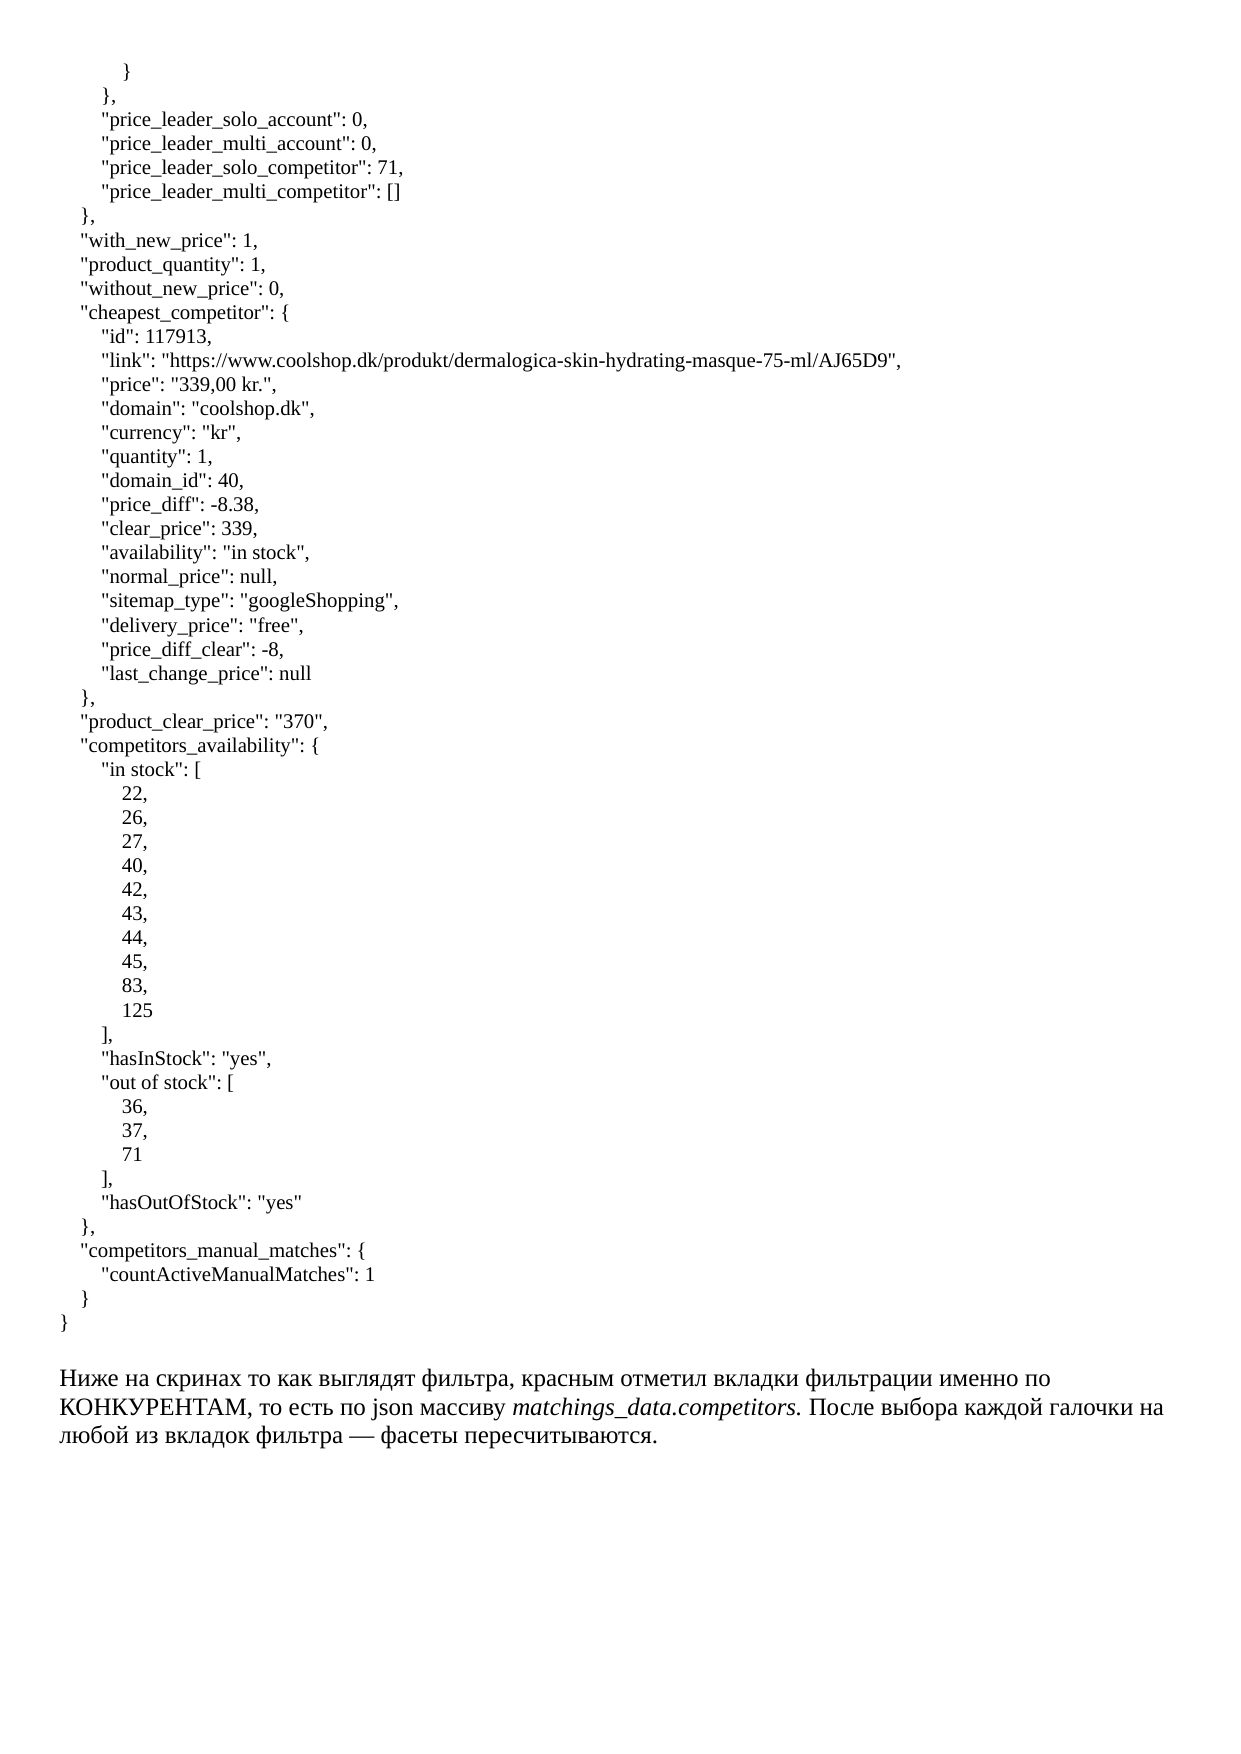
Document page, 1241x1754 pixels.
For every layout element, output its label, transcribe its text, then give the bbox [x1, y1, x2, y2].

text }, [59, 83, 1181, 107]
text ], [59, 1166, 1181, 1190]
text "with_new_price": 1, [59, 227, 1181, 252]
text "domain_id": 40, [59, 468, 1181, 492]
text "cheapest_competitor": { [59, 300, 1181, 324]
text "price": "339,00 kr.", [59, 372, 1181, 396]
text "normal_price": null, [59, 564, 1181, 588]
text "domain": "coolshop.dk", [59, 396, 1181, 420]
text "countActiveManualMatches": 1 [59, 1262, 1181, 1286]
text 44, [59, 925, 1181, 949]
text "in stock": [ [59, 757, 1181, 781]
text }, [59, 1214, 1181, 1238]
text "price_leader_multi_competitor": [] [59, 179, 1181, 203]
text ], [59, 1022, 1181, 1046]
text "id": 117913, [59, 324, 1181, 348]
text }, [59, 685, 1181, 709]
text "product_clear_price": "370", [59, 709, 1181, 733]
text 27, [59, 829, 1181, 853]
text "currency": "kr", [59, 420, 1181, 444]
text 40, [59, 853, 1181, 877]
text "competitors_availability": { [59, 733, 1181, 757]
text "quantity": 1, [59, 444, 1181, 468]
text 125 [59, 997, 1181, 1022]
text "last_change_price": null [59, 661, 1181, 685]
text 43, [59, 901, 1181, 925]
text "hasInStock": "yes", [59, 1046, 1181, 1070]
text "link": "https://www.coolshop.dk/produkt/dermalogica-skin-hydrating-masque-75-ml/AJ65D9", [59, 348, 1181, 372]
text } [59, 1310, 1181, 1334]
text "price_leader_multi_account": 0, [59, 131, 1181, 155]
text 45, [59, 949, 1181, 973]
text } [59, 1286, 1181, 1310]
text 26, [59, 805, 1181, 829]
text "sitemap_type": "googleShopping", [59, 588, 1181, 612]
text "price_diff_clear": -8, [59, 637, 1181, 661]
text "delivery_price": "free", [59, 612, 1181, 637]
text "hasOutOfStock": "yes" [59, 1190, 1181, 1214]
text 36, [59, 1094, 1181, 1118]
text "without_new_price": 0, [59, 276, 1181, 300]
text "price_diff": -8.38, [59, 492, 1181, 516]
text "availability": "in stock", [59, 540, 1181, 564]
text "price_leader_solo_account": 0, [59, 107, 1181, 131]
text }, [59, 203, 1181, 227]
text "price_leader_solo_competitor": 71, [59, 155, 1181, 179]
text 71 [59, 1142, 1181, 1166]
text 83, [59, 973, 1181, 997]
text 42, [59, 877, 1181, 901]
text "competitors_manual_matches": { [59, 1238, 1181, 1262]
text "clear_price": 339, [59, 516, 1181, 540]
text "product_quantity": 1, [59, 252, 1181, 276]
text 22, [59, 781, 1181, 805]
text 37, [59, 1118, 1181, 1142]
text } [59, 59, 1181, 83]
text Ниже на скринах то как выглядят фильтра, красным отметил вкладки фильтрации именно по КОНКУРЕНТАМ, то есть по json массиву matchings_data.competitors. После выбора каждой галочки на любой из вкладок фильтра — фасеты пересчитываются. [59, 1363, 1181, 1449]
text "out of stock": [ [59, 1070, 1181, 1094]
